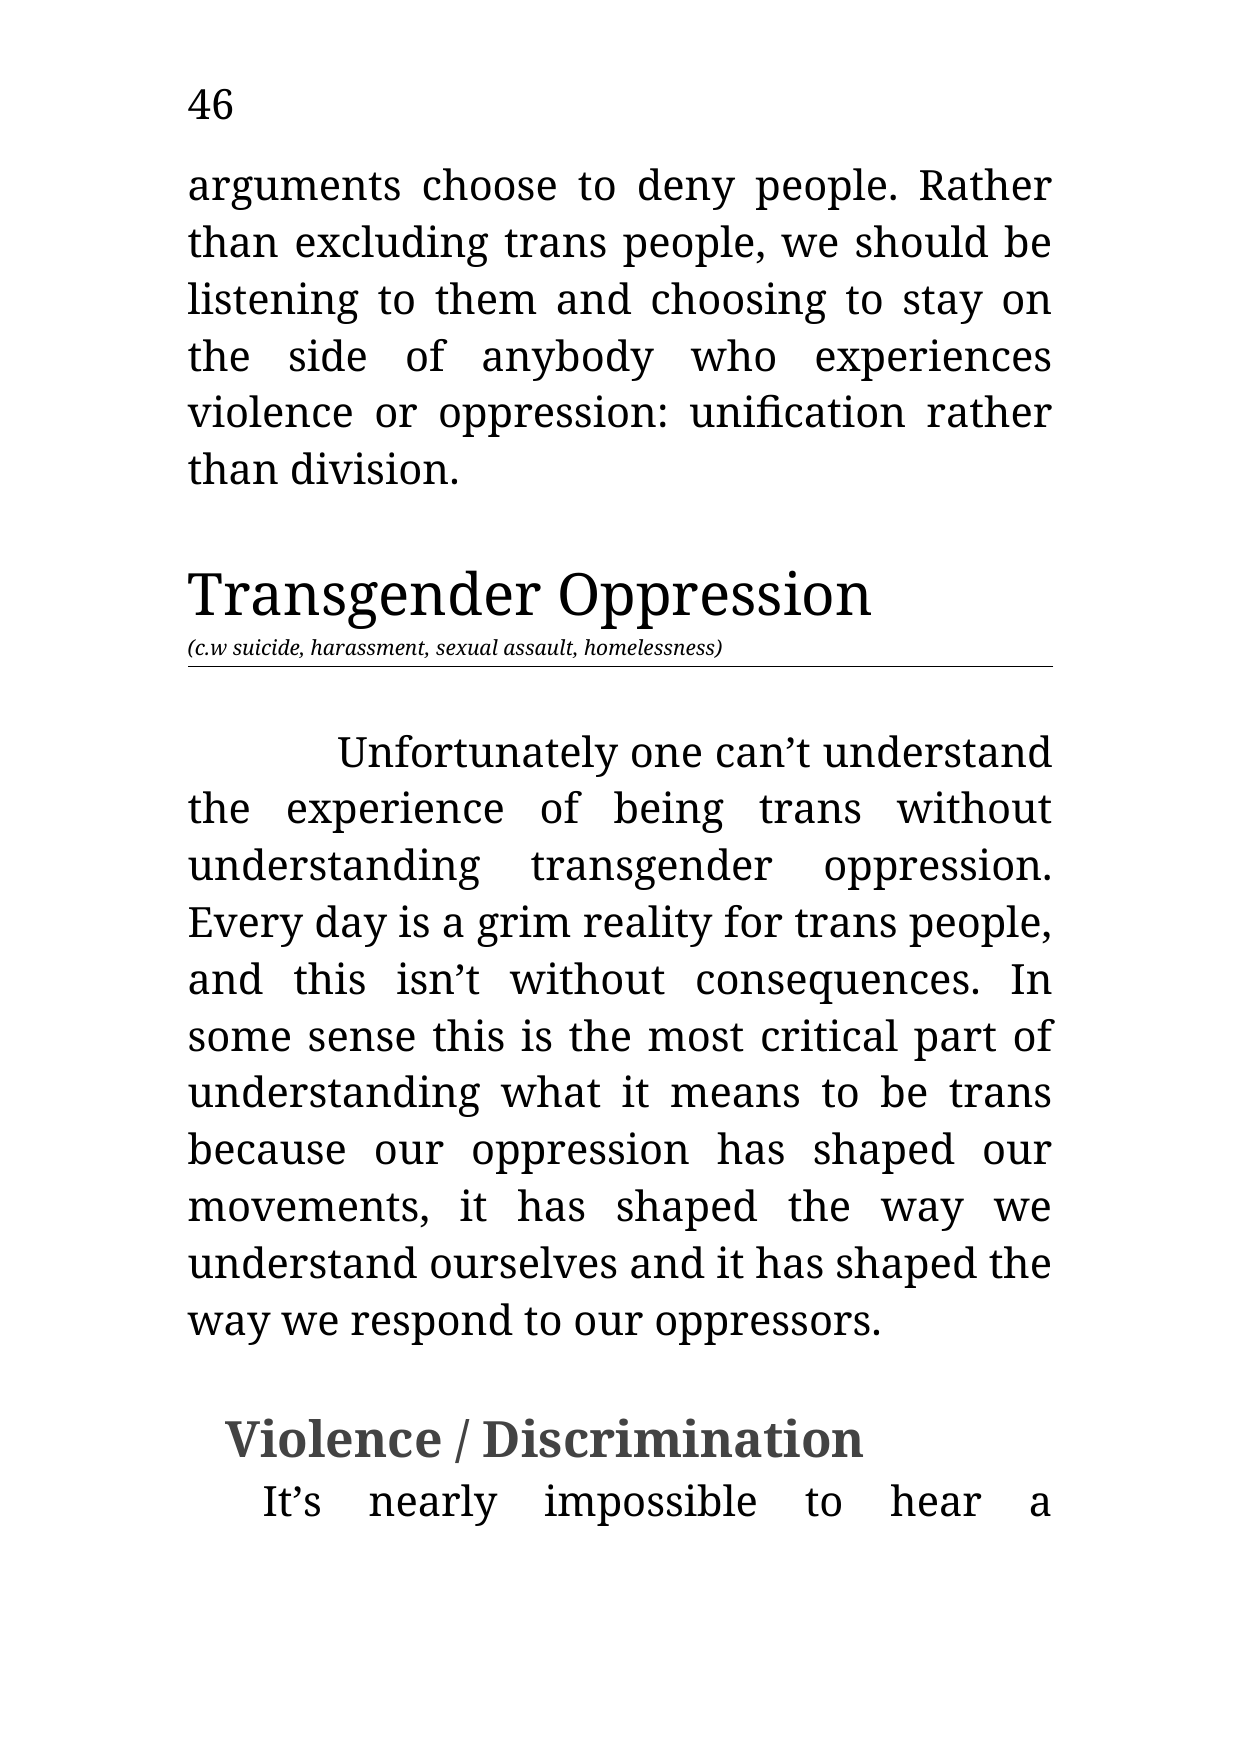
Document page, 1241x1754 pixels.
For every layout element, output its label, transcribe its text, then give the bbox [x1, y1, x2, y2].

subtitle Violence / Discrimination [225, 1404, 1053, 1472]
text Unfortunately one can’t understand the experience of being trans without understanding transgender oppression. Every day is a grim reality for trans people, and this isn’t without consequences. In some sense this is the most critical part of understanding what it means to be trans because our oppression has shaped our movements, it has shaped the way we understand ourselves and it has shaped the way we respond to our oppressors. [187, 723, 1053, 1347]
subtitle Transgender Oppression [187, 553, 1053, 633]
text It’s nearly impossible to hear a [187, 1472, 1053, 1529]
text arguments choose to deny people. Rather than excluding trans people, we should be listening to them and choosing to stay on the side of anybody who experiences violence or oppression: unification rather than division. [187, 156, 1053, 497]
text (c.w suicide, harassment, sexual assault, homelessness) [187, 633, 1053, 666]
